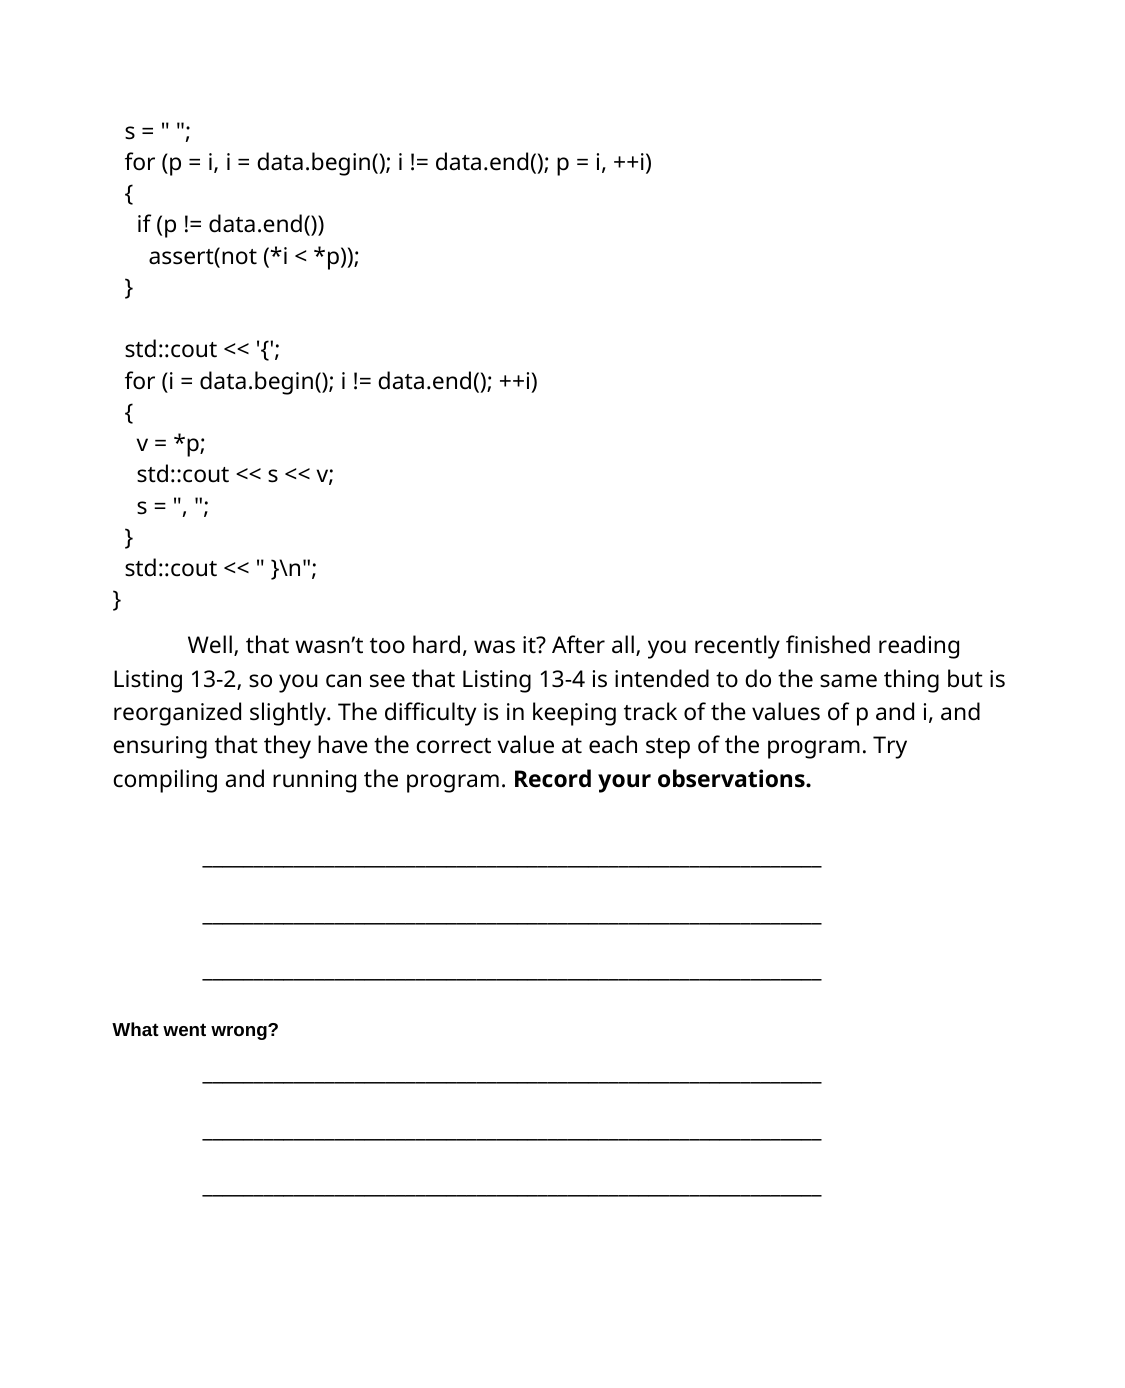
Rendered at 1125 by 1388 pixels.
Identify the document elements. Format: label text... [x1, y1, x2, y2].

text Well, that wasn’t too hard, was it? After all, you recently finished reading Listing 13-2, so you can see that Listing 13-4 is intended to do the same thing but is reorganized slightly. The difficulty is in keeping track of the values of p and i, and ensuring that they have the correct value at each step of the program. Try compiling and running the program. Record your observations. [112, 627, 1012, 794]
list _____________________________________________________________ [202, 896, 1012, 928]
text } [112, 521, 1012, 552]
list _____________________________________________________________ [202, 953, 1012, 984]
text { [112, 177, 1012, 208]
text } [112, 583, 1012, 615]
text v = *p; [112, 427, 1012, 458]
text s = " "; [112, 115, 1012, 146]
list _____________________________________________________________ [202, 1056, 1012, 1087]
text for (i = data.begin(); i != data.end(); ++i) [112, 365, 1012, 396]
list _____________________________________________________________ [202, 1169, 1012, 1201]
list _____________________________________________________________ [202, 1113, 1012, 1144]
text std::cout << '{'; [112, 333, 1012, 365]
text s = ", "; [112, 490, 1012, 521]
text std::cout << s << v; [112, 458, 1012, 490]
text std::cout << " }\n"; [112, 552, 1012, 583]
text for (p = i, i = data.begin(); i != data.end(); p = i, ++i) [112, 146, 1012, 177]
text { [112, 396, 1012, 427]
list _____________________________________________________________ [202, 840, 1012, 871]
text if (p != data.end()) [112, 208, 1012, 240]
text } [112, 271, 1012, 302]
text What went wrong? [112, 1010, 1012, 1043]
text assert(not (*i < *p)); [112, 240, 1012, 271]
